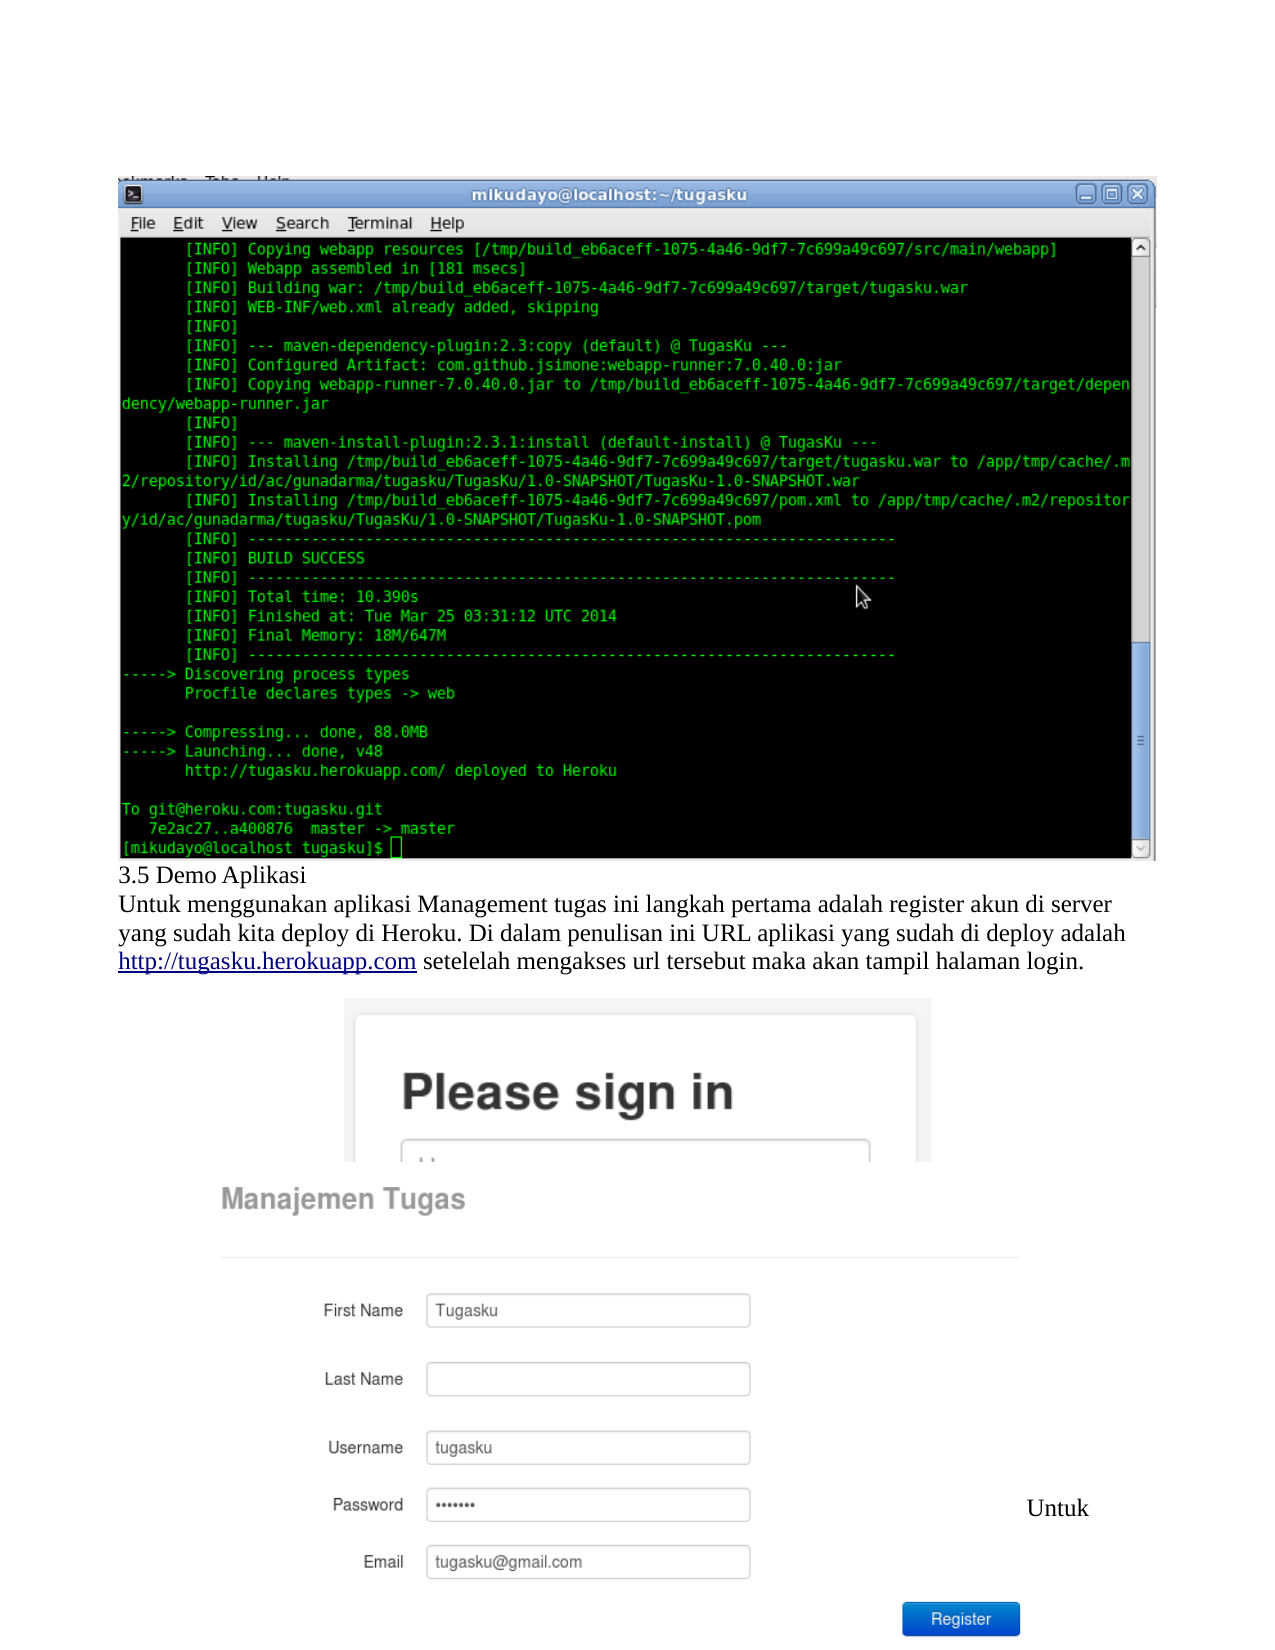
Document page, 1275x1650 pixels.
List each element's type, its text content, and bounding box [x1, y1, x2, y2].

text Untuk [1027, 1493, 1157, 1521]
text 3.5 Demo Aplikasi [118, 861, 1157, 889]
text [118, 1493, 214, 1521]
picture [118, 176, 1157, 861]
picture [214, 998, 1027, 1650]
text Untuk menggunakan aplikasi Management tugas ini langkah pertama adalah register akun di server yang sudah kita deploy di Heroku. Di dalam penulisan ini URL aplikasi yang sudah di deploy adalah http://tugasku.herokuapp.com setelelah mengakses url tersebut maka akan tampil halaman login. [118, 889, 1157, 975]
